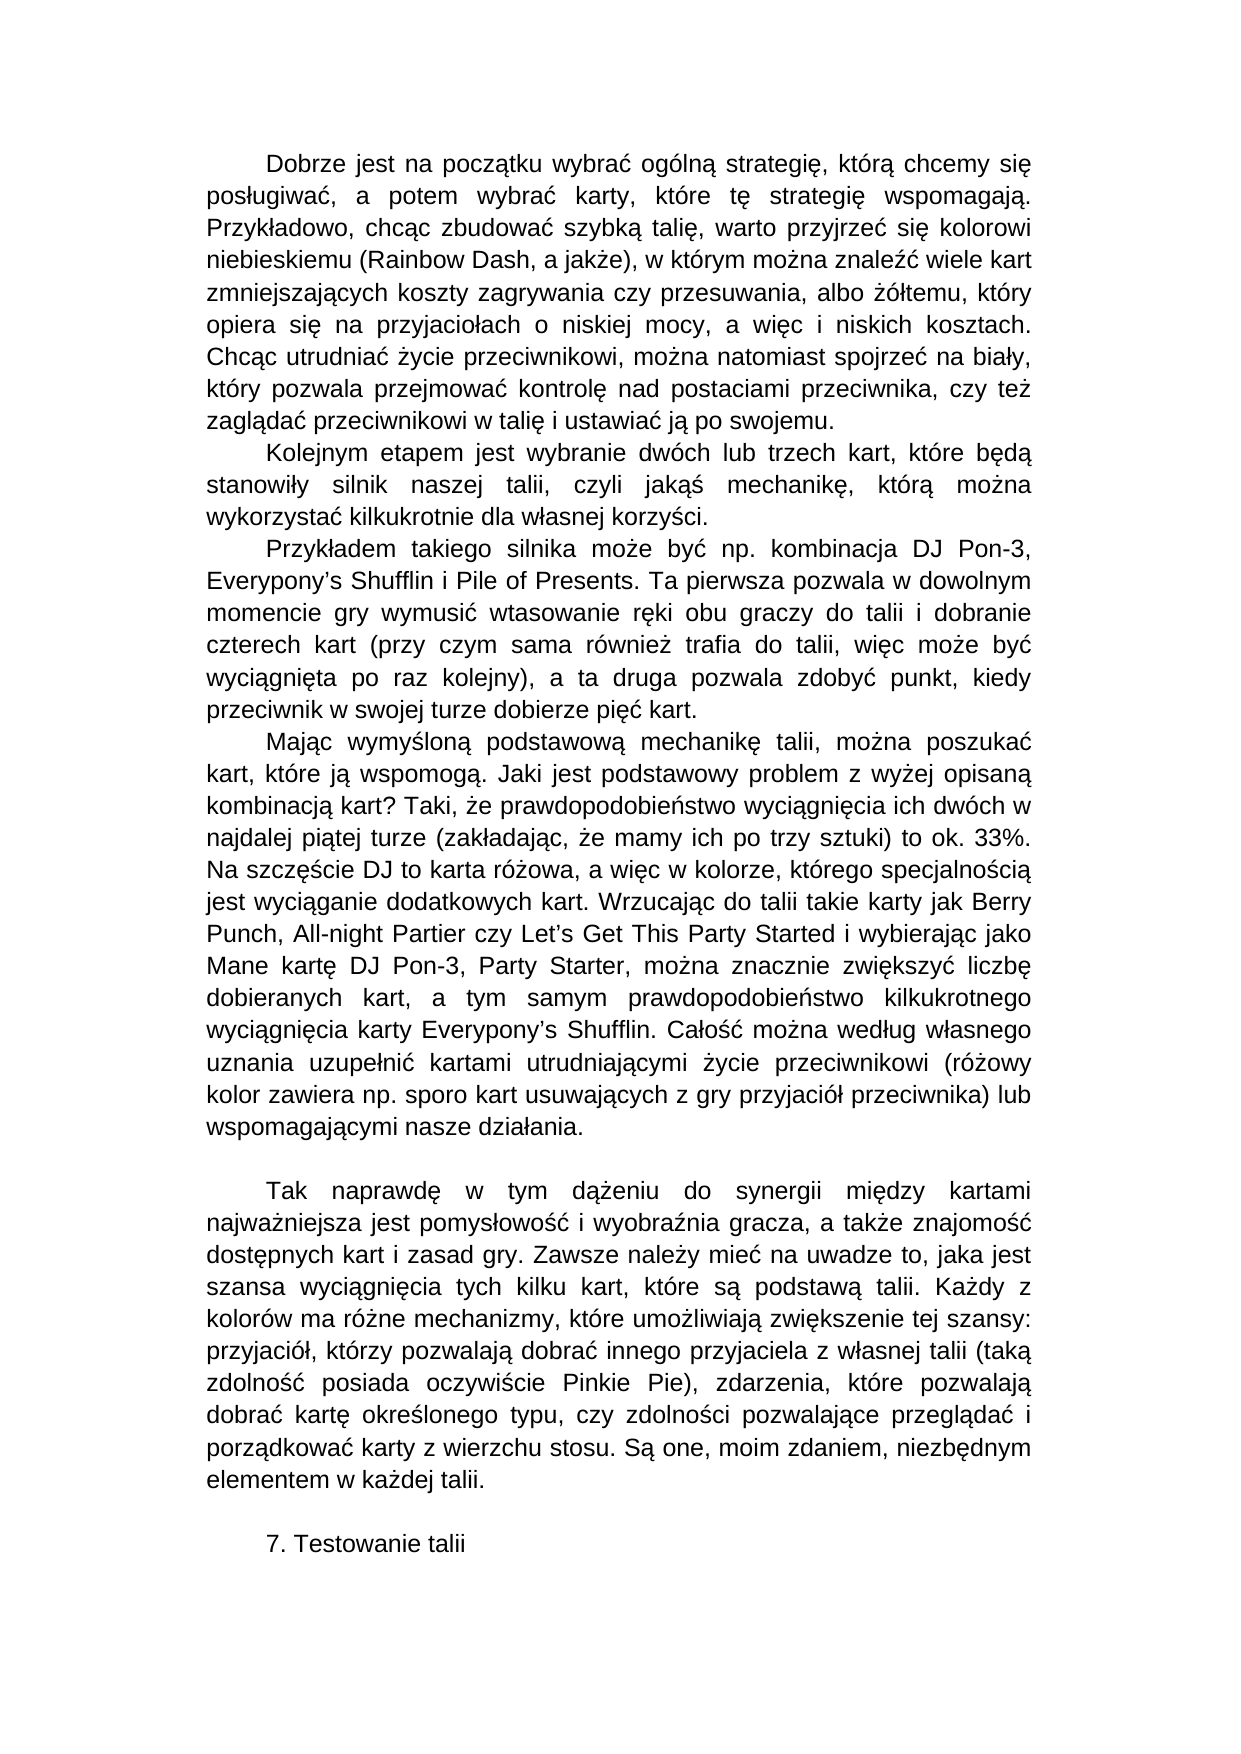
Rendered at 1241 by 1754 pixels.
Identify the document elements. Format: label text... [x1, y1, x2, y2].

text Tak naprawdę w tym dążeniu do synergii między kartami najważniejsza jest pomysłowość i wyobraźnia gracza, a także znajomość dostępnych kart i zasad gry. Zawsze należy mieć na uwadze to, jaka jest szansa wyciągnięcia tych kilku kart, które są podstawą talii. Każdy z kolorów ma różne mechanizmy, które umożliwiają zwiększenie tej szansy: przyjaciół, którzy pozwalają dobrać innego przyjaciela z własnej talii (taką zdolność posiada oczywiście Pinkie Pie), zdarzenia, które pozwalają dobrać kartę określonego typu, czy zdolności pozwalające przeglądać i porządkować karty z wierzchu stosu. Są one, moim zdaniem, niezbędnym elementem w każdej talii. [206, 1177, 1033, 1493]
text 7. Testowanie talii [206, 1529, 1033, 1557]
text Dobrze jest na początku wybrać ogólną strategię, którą chcemy się posługiwać, a potem wybrać karty, które tę strategię wspomagają. Przykładowo, chcąc zbudować szybką talię, warto przyjrzeć się kolorowi niebieskiemu (Rainbow Dash, a jakże), w którym można znaleźć wiele kart zmniejszających koszty zagrywania czy przesuwania, albo żółtemu, który opiera się na przyjaciołach o niskiej mocy, a więc i niskich kosztach. Chcąc utrudniać życie przeciwnikowi, można natomiast spojrzeć na biały, który pozwala przejmować kontrolę nad postaciami przeciwnika, czy też zaglądać przeciwnikowi w talię i ustawiać ją po swojemu. [206, 150, 1033, 434]
text Kolejnym etapem jest wybranie dwóch lub trzech kart, które będą stanowiły silnik naszej talii, czyli jakąś mechanikę, którą można wykorzystać kilkukrotnie dla własnej korzyści. [206, 439, 1033, 531]
text Mając wymyśloną podstawową mechanikę talii, można poszukać kart, które ją wspomogą. Jaki jest podstawowy problem z wyżej opisaną kombinacją kart? Taki, że prawdopodobieństwo wyciągnięcia ich dwóch w najdalej piątej turze (zakładając, że mamy ich po trzy sztuki) to ok. 33%. Na szczęście DJ to karta różowa, a więc w kolorze, którego specjalnością jest wyciąganie dodatkowych kart. Wrzucając do talii takie karty jak Berry Punch, All-night Partier czy Let’s Get This Party Started i wybierając jako Mane kartę DJ Pon-3, Party Starter, można znacznie zwiększyć liczbę dobieranych kart, a tym samym prawdopodobieństwo kilkukrotnego wyciągnięcia karty Everypony’s Shufflin. Całość można według własnego uznania uzupełnić kartami utrudniającymi życie przeciwnikowi (różowy kolor zawiera np. sporo kart usuwających z gry przyjaciół przeciwnika) lub wspomagającymi nasze działania. [206, 727, 1033, 1140]
text Przykładem takiego silnika może być np. kombinacja DJ Pon-3, Everypony’s Shufflin i Pile of Presents. Ta pierwsza pozwala w dowolnym momencie gry wymusić wtasowanie ręki obu graczy do talii i dobranie czterech kart (przy czym sama również trafia do talii, więc może być wyciągnięta po raz kolejny), a ta druga pozwala zdobyć punkt, kiedy przeciwnik w swojej turze dobierze pięć kart. [206, 535, 1033, 723]
